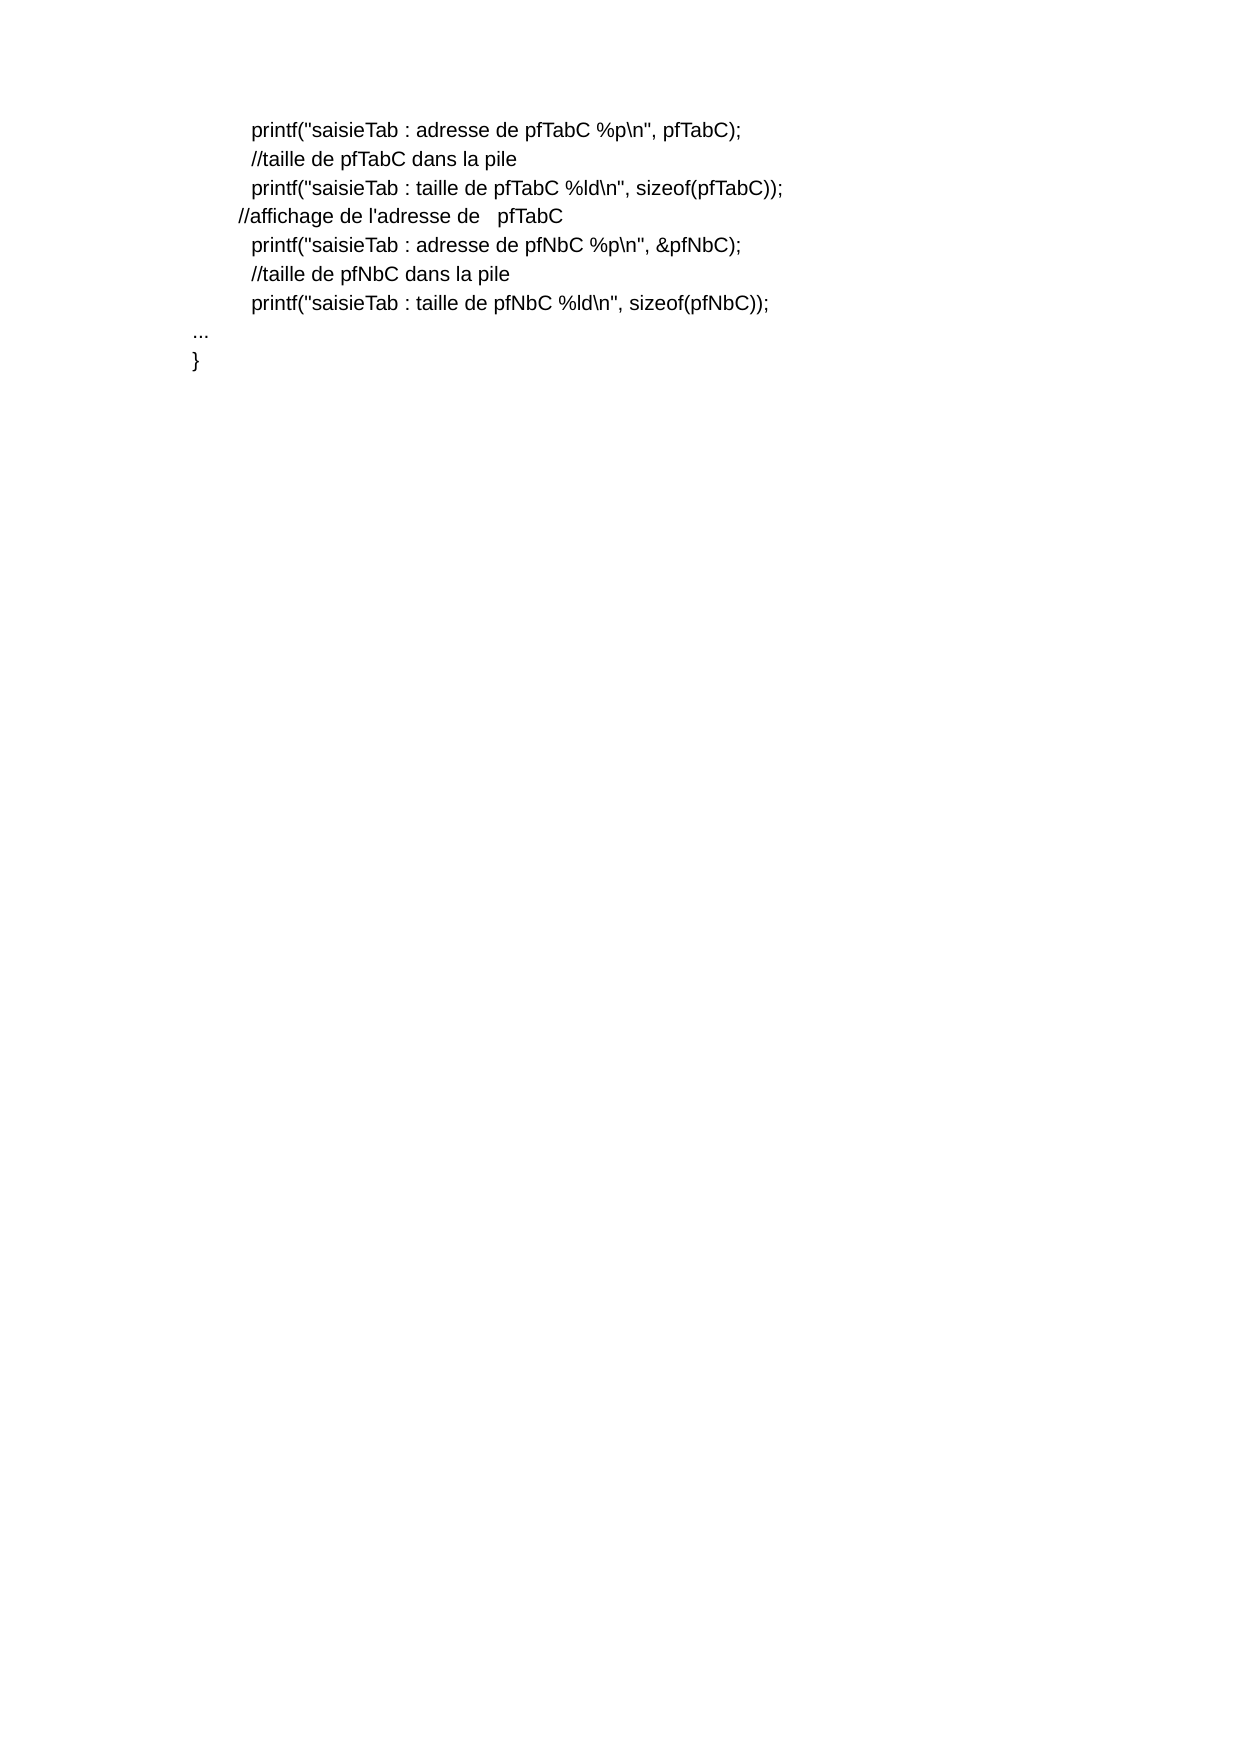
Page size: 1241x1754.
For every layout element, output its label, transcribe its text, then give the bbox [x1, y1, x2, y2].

text //affichage de l'adresse de pfTabC [192, 204, 1122, 228]
text //taille de pfNbC dans la pile [192, 262, 1122, 286]
text printf("saisieTab : adresse de pfTabC %p\n", pfTabC); [192, 118, 1122, 142]
text ... [192, 319, 1122, 343]
text printf("saisieTab : taille de pfNbC %ld\n", sizeof(pfNbC)); [192, 291, 1122, 314]
text printf("saisieTab : adresse de pfNbC %p\n", &pfNbC); [192, 233, 1122, 257]
text } [192, 348, 1122, 372]
text //taille de pfTabC dans la pile [192, 147, 1122, 171]
text printf("saisieTab : taille de pfTabC %ld\n", sizeof(pfTabC)); [192, 176, 1122, 199]
